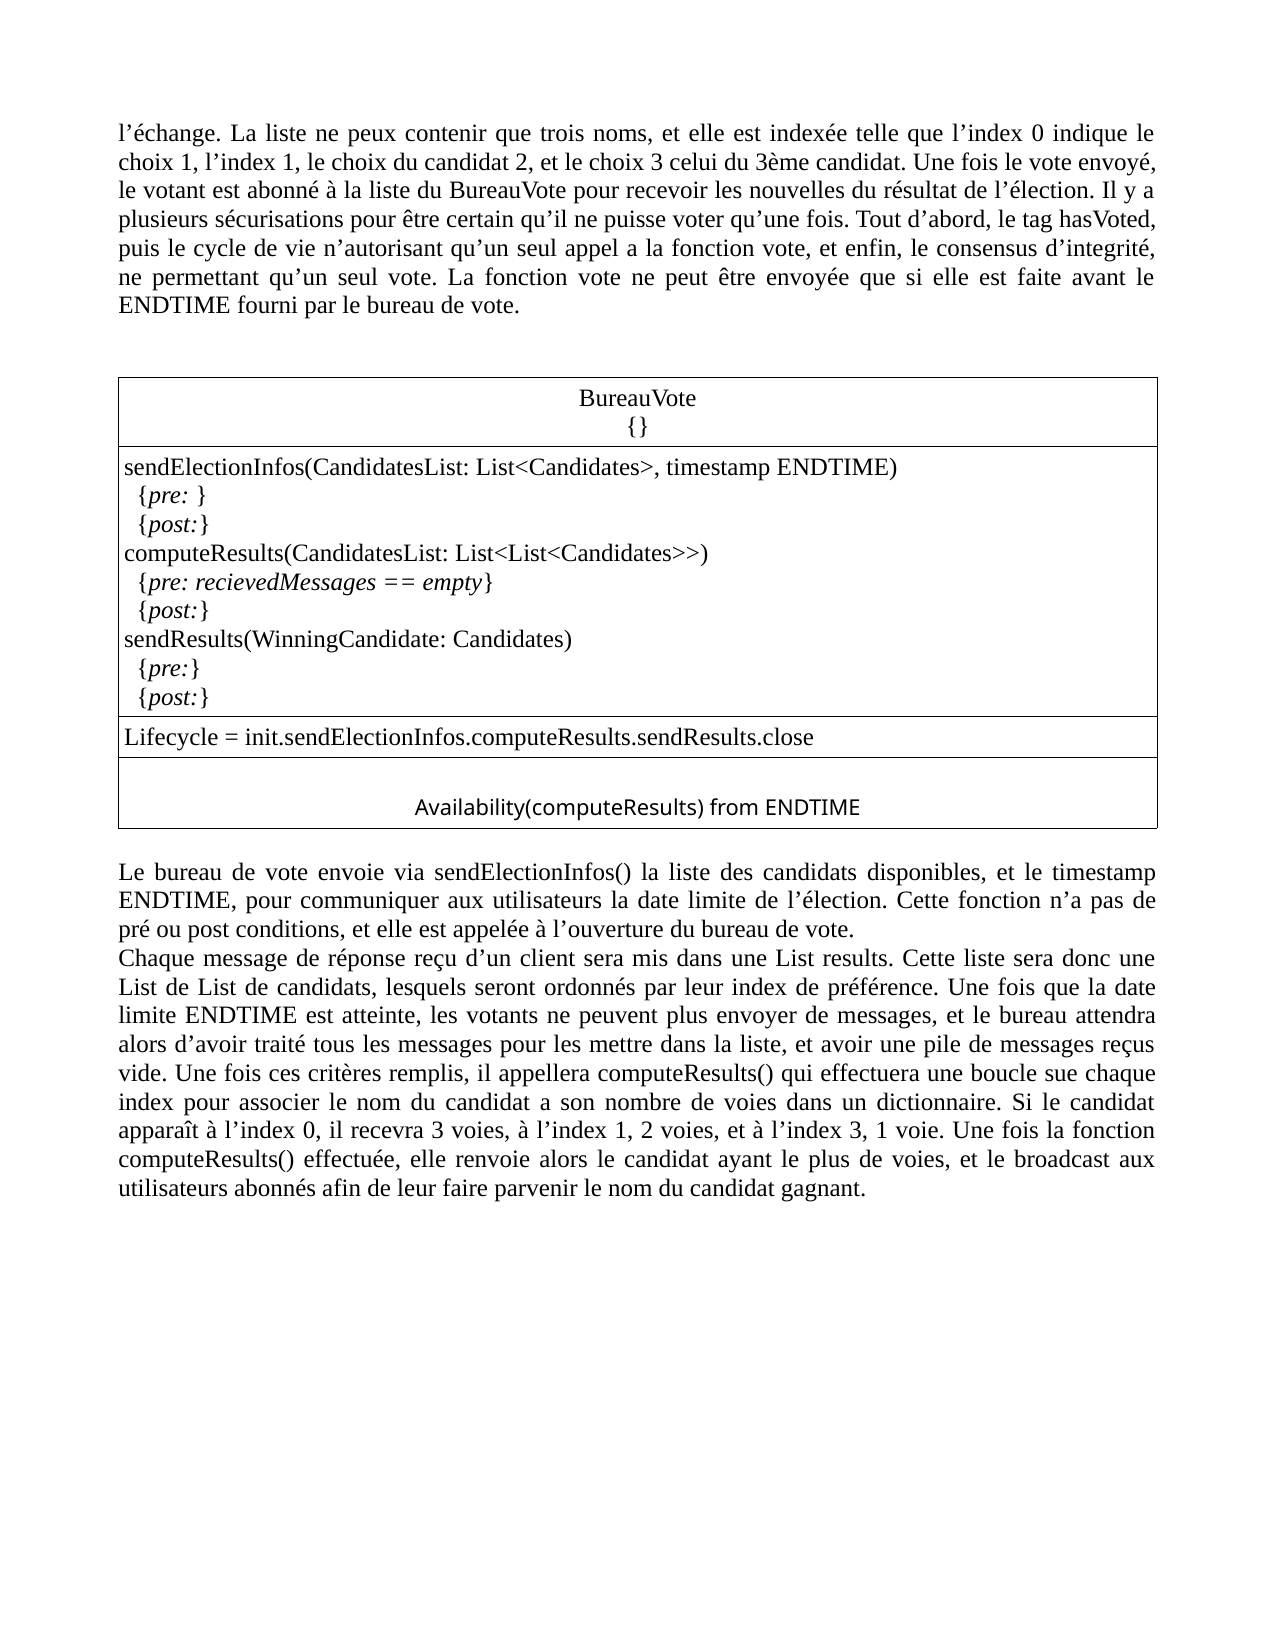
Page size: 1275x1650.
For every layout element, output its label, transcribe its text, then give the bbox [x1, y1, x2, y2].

text l’échange. La liste ne peux contenir que trois noms, et elle est indexée telle que l’index 0 indique le choix 1, l’index 1, le choix du candidat 2, et le choix 3 celui du 3ème candidat. Une fois le vote envoyé, le votant est abonné à la liste du BureauVote pour recevoir les nouvelles du résultat de l’élection. Il y a plusieurs sécurisations pour être certain qu’il ne puisse voter qu’une fois. Tout d’abord, le tag hasVoted, puis le cycle de vie n’autorisant qu’un seul appel a la fonction vote, et enfin, le consensus d’integrité, ne permettant qu’un seul vote. La fonction vote ne peut être envoyée que si elle est faite avant le ENDTIME fourni par le bureau de vote. [118, 118, 1157, 319]
text Chaque message de réponse reçu d’un client sera mis dans une List results. Cette liste sera donc une List de List de candidats, lesquels seront ordonnés par leur index de préférence. Une fois que la date limite ENDTIME est atteinte, les votants ne peuvent plus envoyer de messages, et le bureau attendra alors d’avoir traité tous les messages pour les mettre dans la liste, et avoir une pile de messages reçus vide. Une fois ces critères remplis, il appellera computeResults() qui effectuera une boucle sue chaque index pour associer le nom du candidat a son nombre de voies dans un dictionnaire. Si le candidat apparaît à l’index 0, il recevra 3 voies, à l’index 1, 2 voies, et à l’index 3, 1 voie. Une fois la fonction computeResults() effectuée, elle renvoie alors le candidat ayant le plus de voies, et le broadcast aux utilisateurs abonnés afin de leur faire parvenir le nom du candidat gagnant. [118, 943, 1157, 1202]
table_cell sendElectionInfos(CandidatesList: List<Candidates>, timestamp ENDTIME) {pre: } {post:} computeResults(CandidatesList: List<List<Candidates>>) {pre: recievedMessages == empty} {post:} sendResults(WinningCandidate: Candidates) {pre:} {post:} [119, 447, 1157, 716]
text Le bureau de vote envoie via sendElectionInfos() la liste des candidats disponibles, et le timestamp ENDTIME, pour communiquer aux utilisateurs la date limite de l’élection. Cette fonction n’a pas de pré ou post conditions, et elle est appelée à l’ouverture du bureau de vote. [118, 857, 1157, 943]
table_cell Lifecycle = init.sendElectionInfos.computeResults.sendResults.close [119, 717, 1157, 757]
table_cell Availability(computeResults) from ENDTIME [119, 758, 1157, 828]
table_header BureauVote {} [119, 378, 1157, 446]
